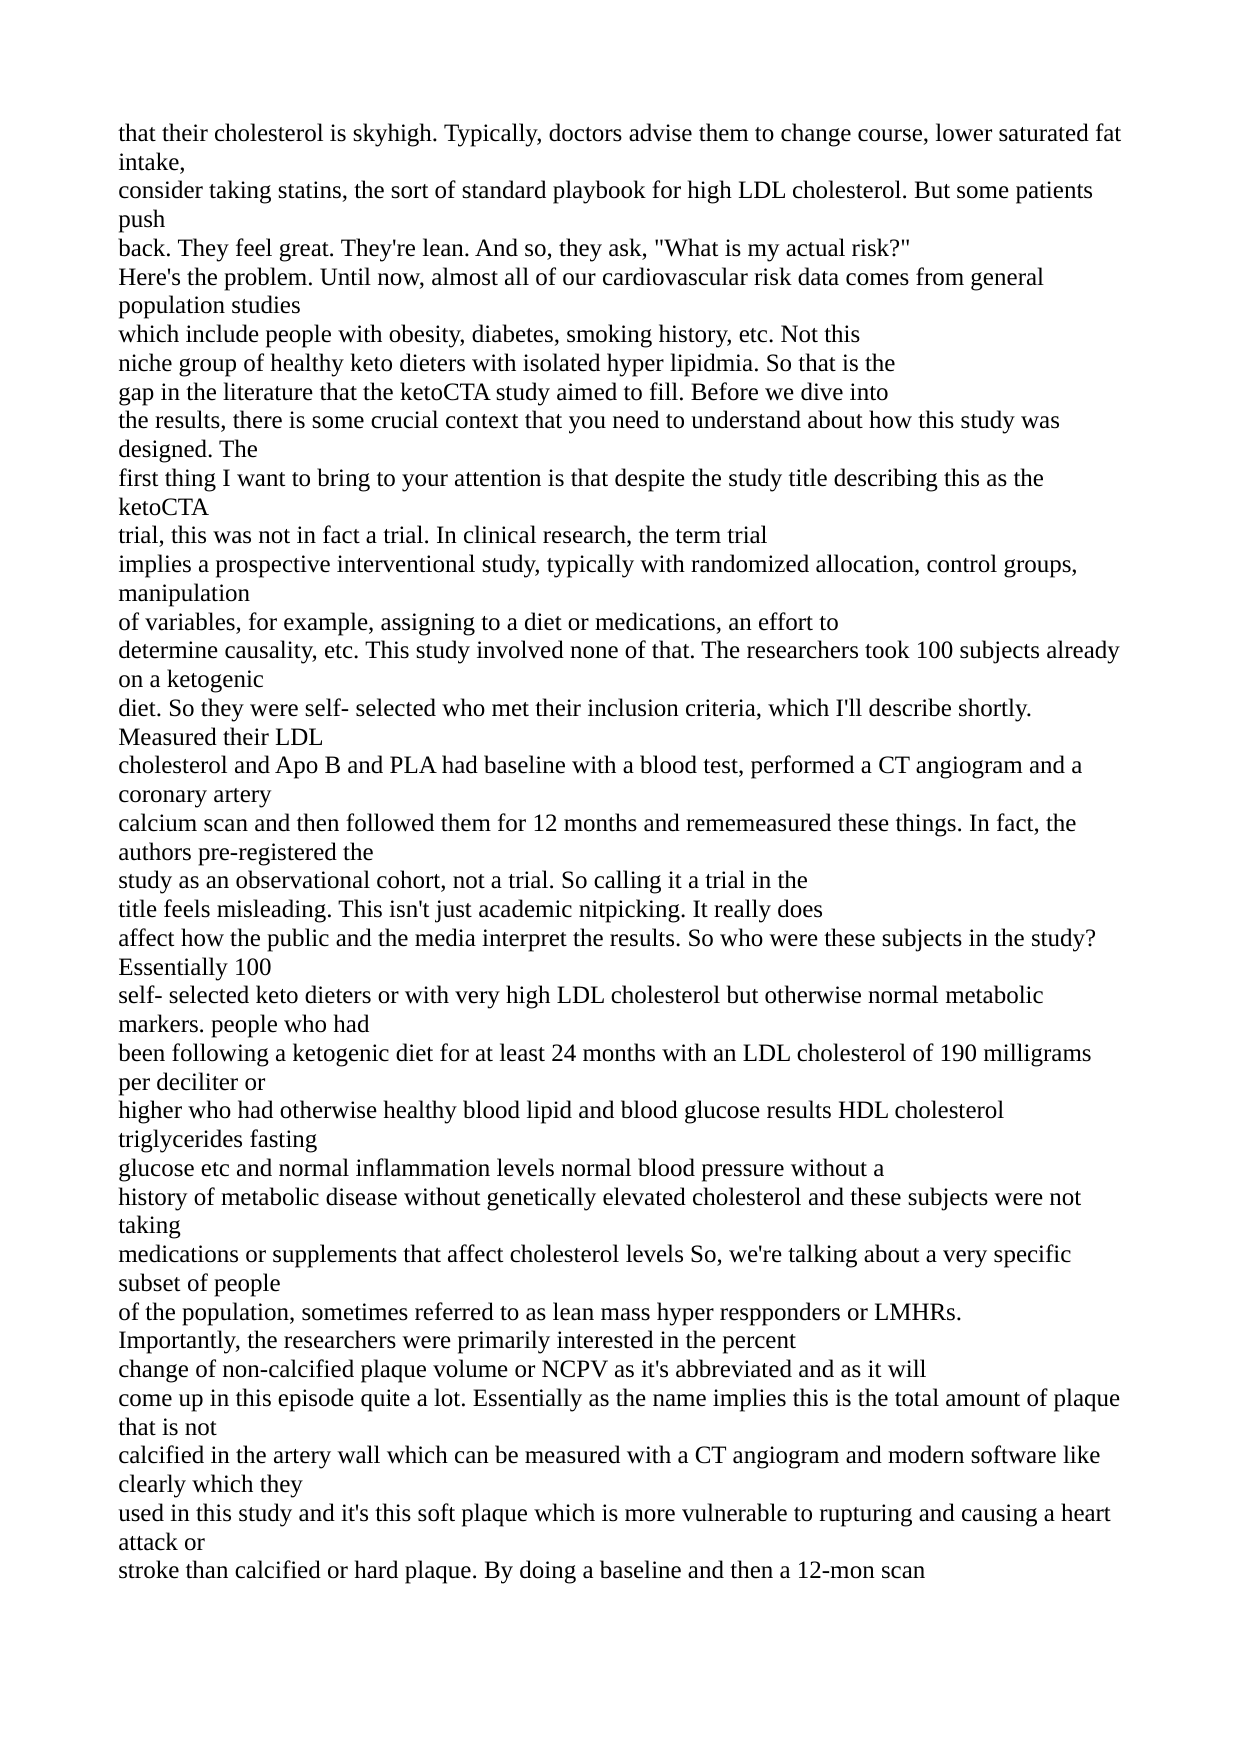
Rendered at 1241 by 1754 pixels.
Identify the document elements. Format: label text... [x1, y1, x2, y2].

text the results, there is some crucial context that you need to understand about how this study was designed. The [118, 406, 1122, 463]
text trial, this was not in fact a trial. In clinical research, the term trial [118, 521, 1122, 549]
text title feels misleading. This isn't just academic nitpicking. It really does [118, 894, 1122, 923]
text affect how the public and the media interpret the results. So who were these subjects in the study? Essentially 100 [118, 923, 1122, 981]
text gap in the literature that the ketoCTA study aimed to fill. Before we dive into [118, 377, 1122, 406]
text history of metabolic disease without genetically elevated cholesterol and these subjects were not taking [118, 1182, 1122, 1239]
text back. They feel great. They're lean. And so, they ask, "What is my actual risk?" [118, 233, 1122, 262]
text of the population, sometimes referred to as lean mass hyper respponders or LMHRs. [118, 1297, 1122, 1326]
text cholesterol and Apo B and PLA had baseline with a blood test, performed a CT angiogram and a coronary artery [118, 751, 1122, 808]
text Here's the problem. Until now, almost all of our cardiovascular risk data comes from general population studies [118, 262, 1122, 319]
text medications or supplements that affect cholesterol levels So, we're talking about a very specific subset of people [118, 1239, 1122, 1297]
text change of non-calcified plaque volume or NCPV as it's abbreviated and as it will [118, 1354, 1122, 1383]
text niche group of healthy keto dieters with isolated hyper lipidmia. So that is the [118, 348, 1122, 377]
text first thing I want to bring to your attention is that despite the study title describing this as the ketoCTA [118, 463, 1122, 521]
text been following a ketogenic diet for at least 24 months with an LDL cholesterol of 190 milligrams per deciliter or [118, 1038, 1122, 1096]
text calcium scan and then followed them for 12 months and rememeasured these things. In fact, the authors pre-registered the [118, 808, 1122, 866]
text stroke than calcified or hard plaque. By doing a baseline and then a 12-mon scan [118, 1556, 1122, 1584]
text used in this study and it's this soft plaque which is more vulnerable to rupturing and causing a heart attack or [118, 1498, 1122, 1556]
text of variables, for example, assigning to a diet or medications, an effort to [118, 607, 1122, 636]
text determine causality, etc. This study involved none of that. The researchers took 100 subjects already on a ketogenic [118, 636, 1122, 693]
text glucose etc and normal inflammation levels normal blood pressure without a [118, 1153, 1122, 1182]
text higher who had otherwise healthy blood lipid and blood glucose results HDL cholesterol triglycerides fasting [118, 1096, 1122, 1153]
text study as an observational cohort, not a trial. So calling it a trial in the [118, 866, 1122, 894]
text calcified in the artery wall which can be measured with a CT angiogram and modern software like clearly which they [118, 1441, 1122, 1498]
text consider taking statins, the sort of standard playbook for high LDL cholesterol. But some patients push [118, 176, 1122, 233]
text that their cholesterol is skyhigh. Typically, doctors advise them to change course, lower saturated fat intake, [118, 118, 1122, 176]
text diet. So they were self- selected who met their inclusion criteria, which I'll describe shortly. Measured their LDL [118, 693, 1122, 751]
text implies a prospective interventional study, typically with randomized allocation, control groups, manipulation [118, 549, 1122, 607]
text come up in this episode quite a lot. Essentially as the name implies this is the total amount of plaque that is not [118, 1383, 1122, 1441]
text which include people with obesity, diabetes, smoking history, etc. Not this [118, 319, 1122, 348]
text self- selected keto dieters or with very high LDL cholesterol but otherwise normal metabolic markers. people who had [118, 981, 1122, 1038]
text Importantly, the researchers were primarily interested in the percent [118, 1326, 1122, 1354]
